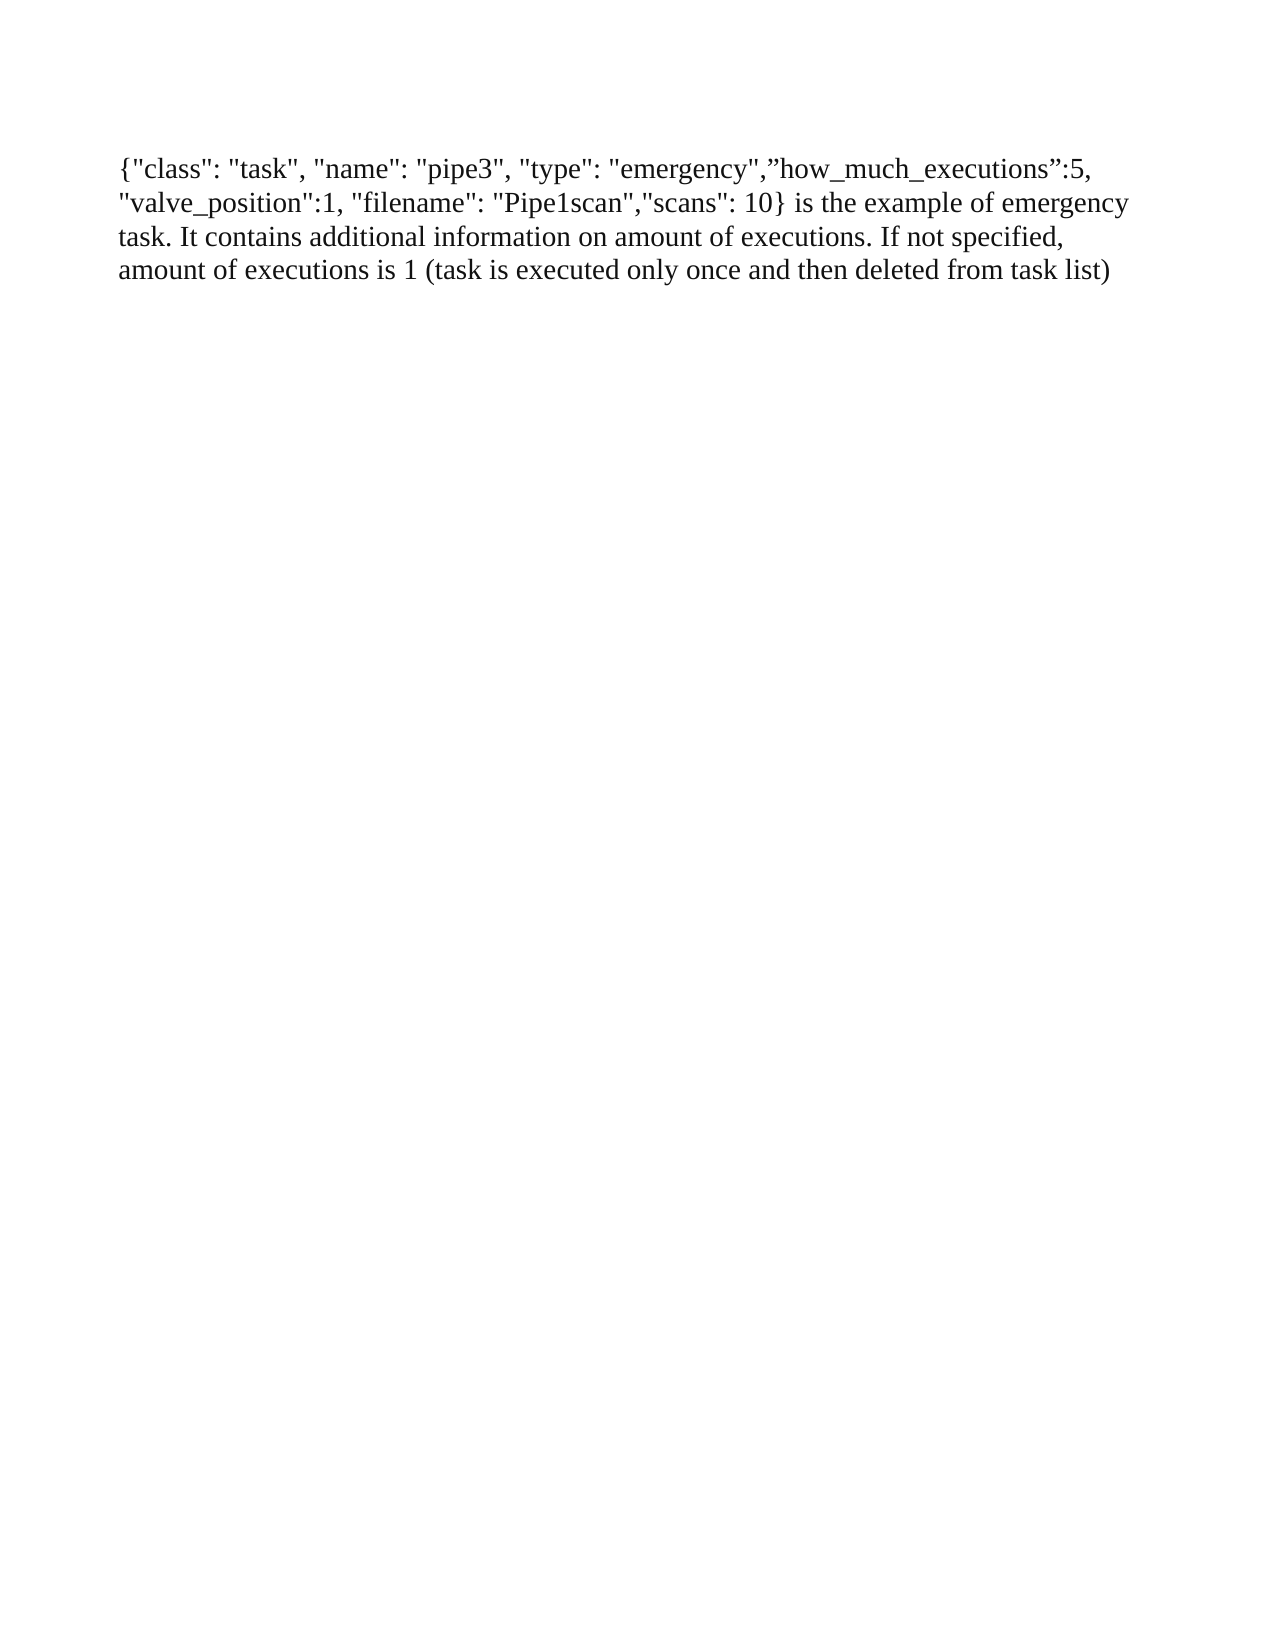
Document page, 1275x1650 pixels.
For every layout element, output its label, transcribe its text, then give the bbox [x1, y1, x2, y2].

text {"class": "task", "name": "pipe3", "type": "emergency",”how_much_executions”:5, "valve_position":1, "filename": "Pipe1scan","scans": 10} is the example of emergency task. It contains additional information on amount of executions. If not specified, amount of executions is 1 (task is executed only once and then deleted from task list) [118, 152, 1157, 286]
